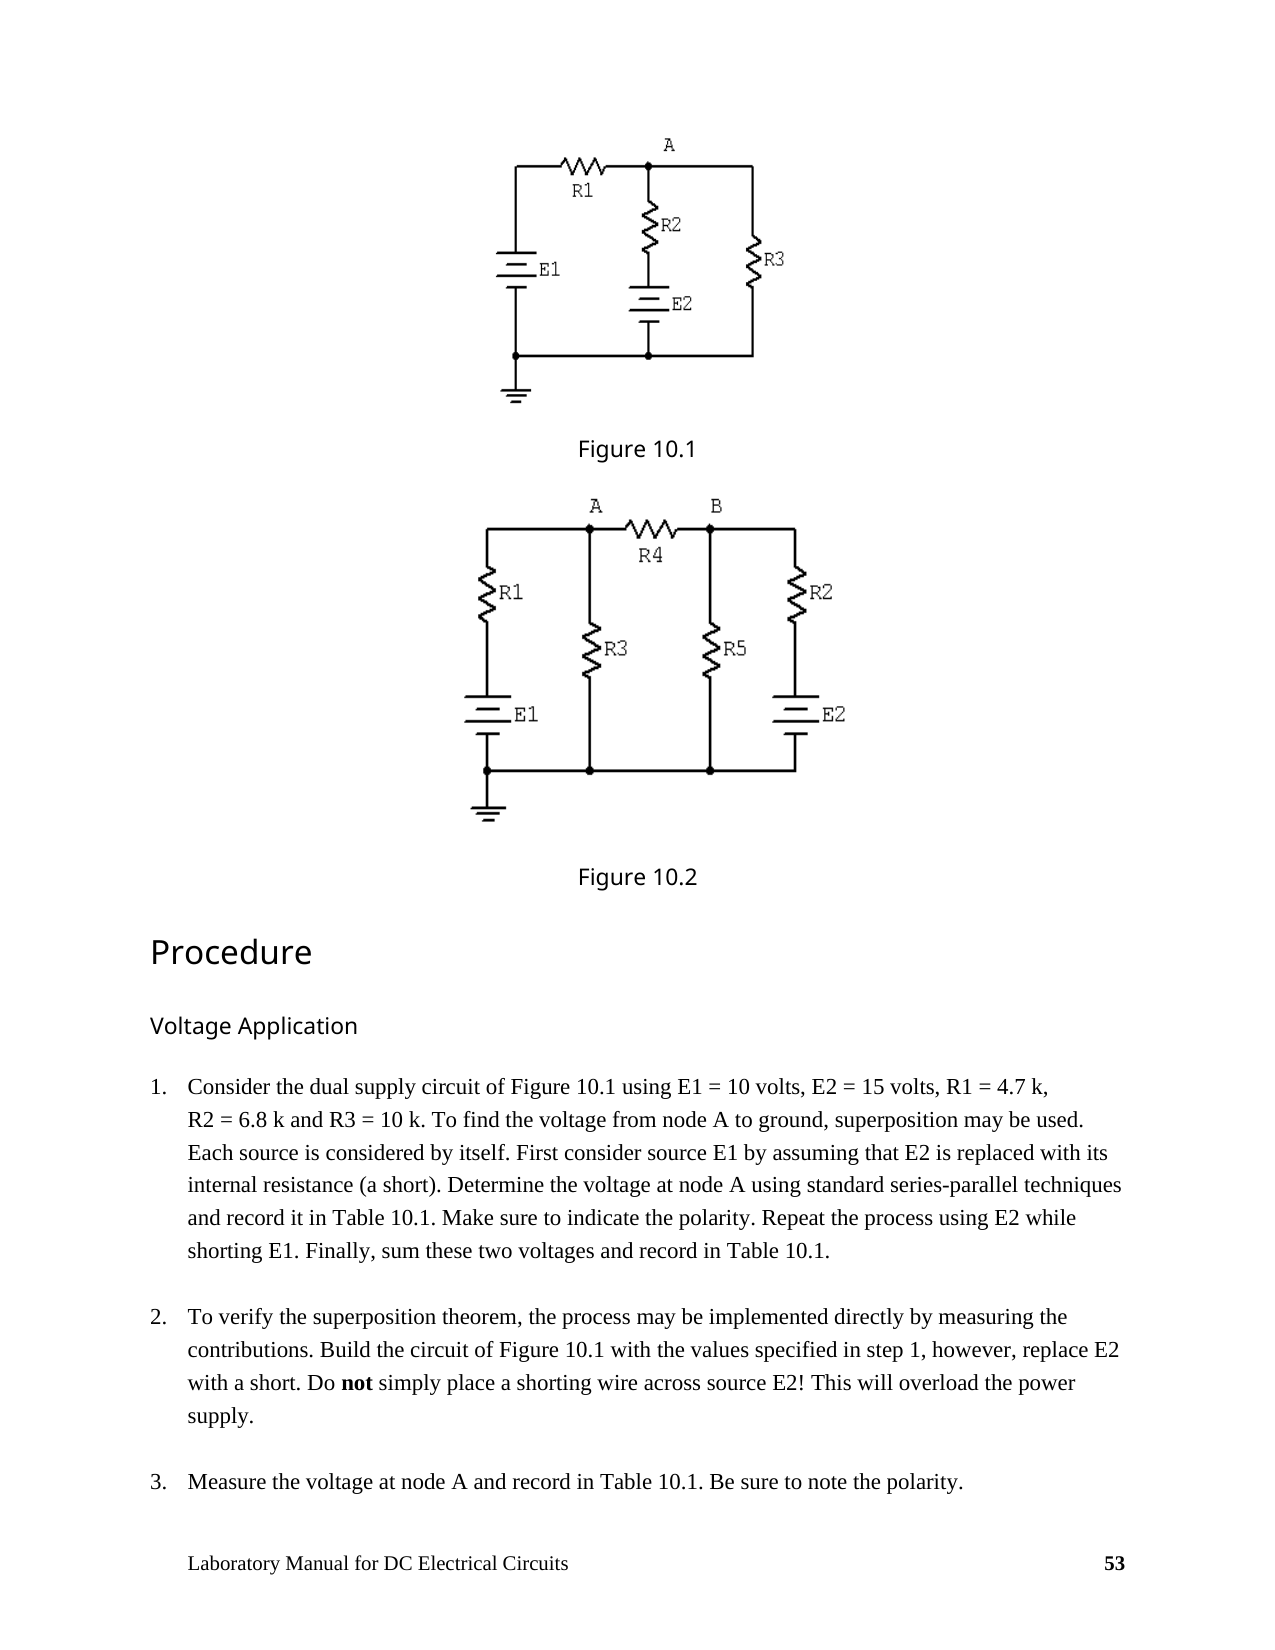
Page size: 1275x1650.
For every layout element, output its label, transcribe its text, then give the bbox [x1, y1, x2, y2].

picture [420, 473, 855, 852]
picture [473, 114, 802, 421]
list Measure the voltage at node A and record in Table 10.1. Be sure to note the polarity. [150, 1468, 1125, 1494]
list Consider the dual supply circuit of Figure 10.1 using E1 = 10 volts, E2 = 15 volts, R1 = 4.7 k, R2 = 6.8 k and R3 = 10 k. To find the voltage from node A to ground, superposition may be used. Each source is considered by itself. First consider source E1 by assuming that E2 is replaced with its internal resistance (a short). Determine the voltage at node A using standard series-parallel techniques and record it in Table 10.1. Make sure to indicate the polarity. Repeat the process using E2 while shorting E1. Finally, sum these two voltages and record in Table 10.1. [150, 1073, 1125, 1264]
text Figure 10.2 [150, 861, 1125, 892]
list To verify the superposition theorem, the process may be implemented directly by measuring the contributions. Build the circuit of Figure 10.1 with the values specified in step 1, however, replace E2 with a short. Do not simply place a shorting wire across source E2! This will overload the power supply. [150, 1303, 1125, 1428]
text Procedure [150, 929, 1125, 974]
text Voltage Application [150, 1010, 1125, 1041]
text Figure 10.1 [150, 433, 1125, 464]
